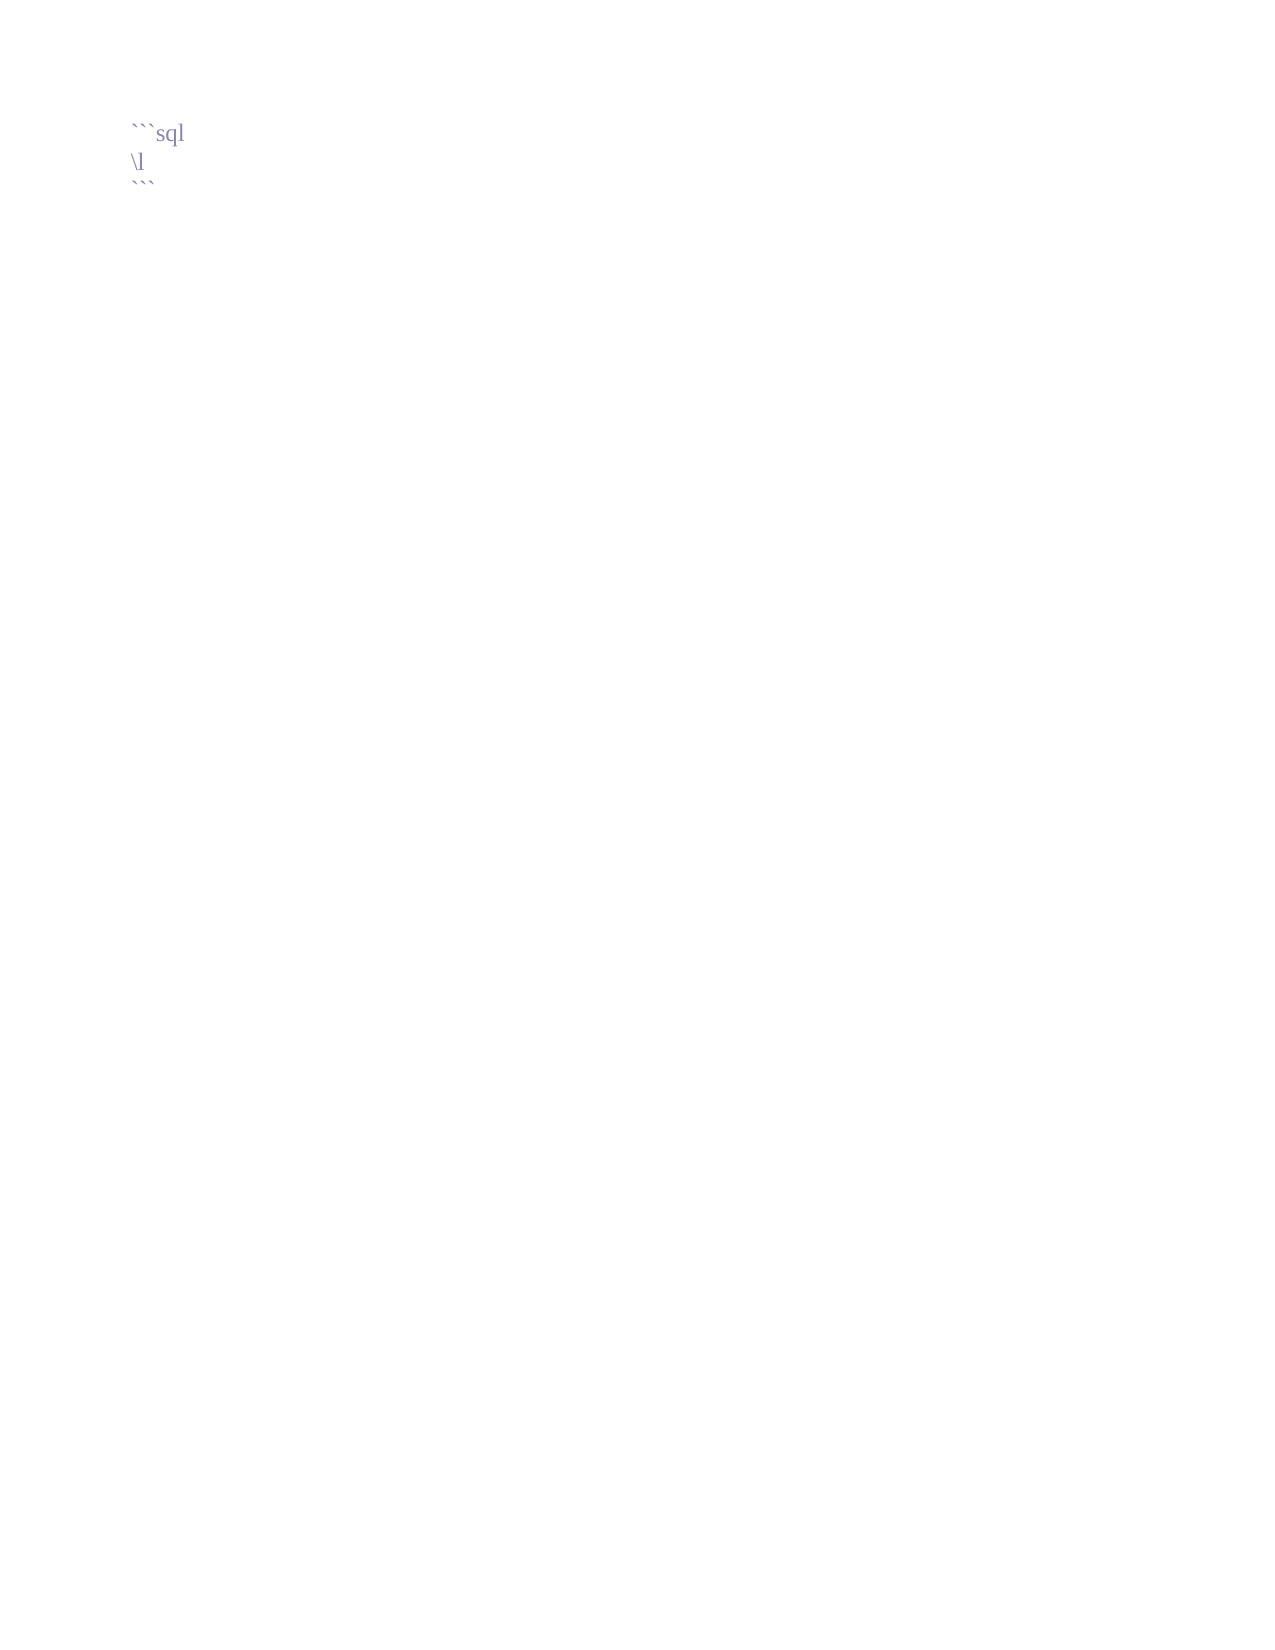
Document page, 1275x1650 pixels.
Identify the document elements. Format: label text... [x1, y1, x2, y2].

text ``` [118, 176, 1157, 204]
text \l [118, 147, 1157, 176]
text ```sql [118, 118, 1157, 147]
